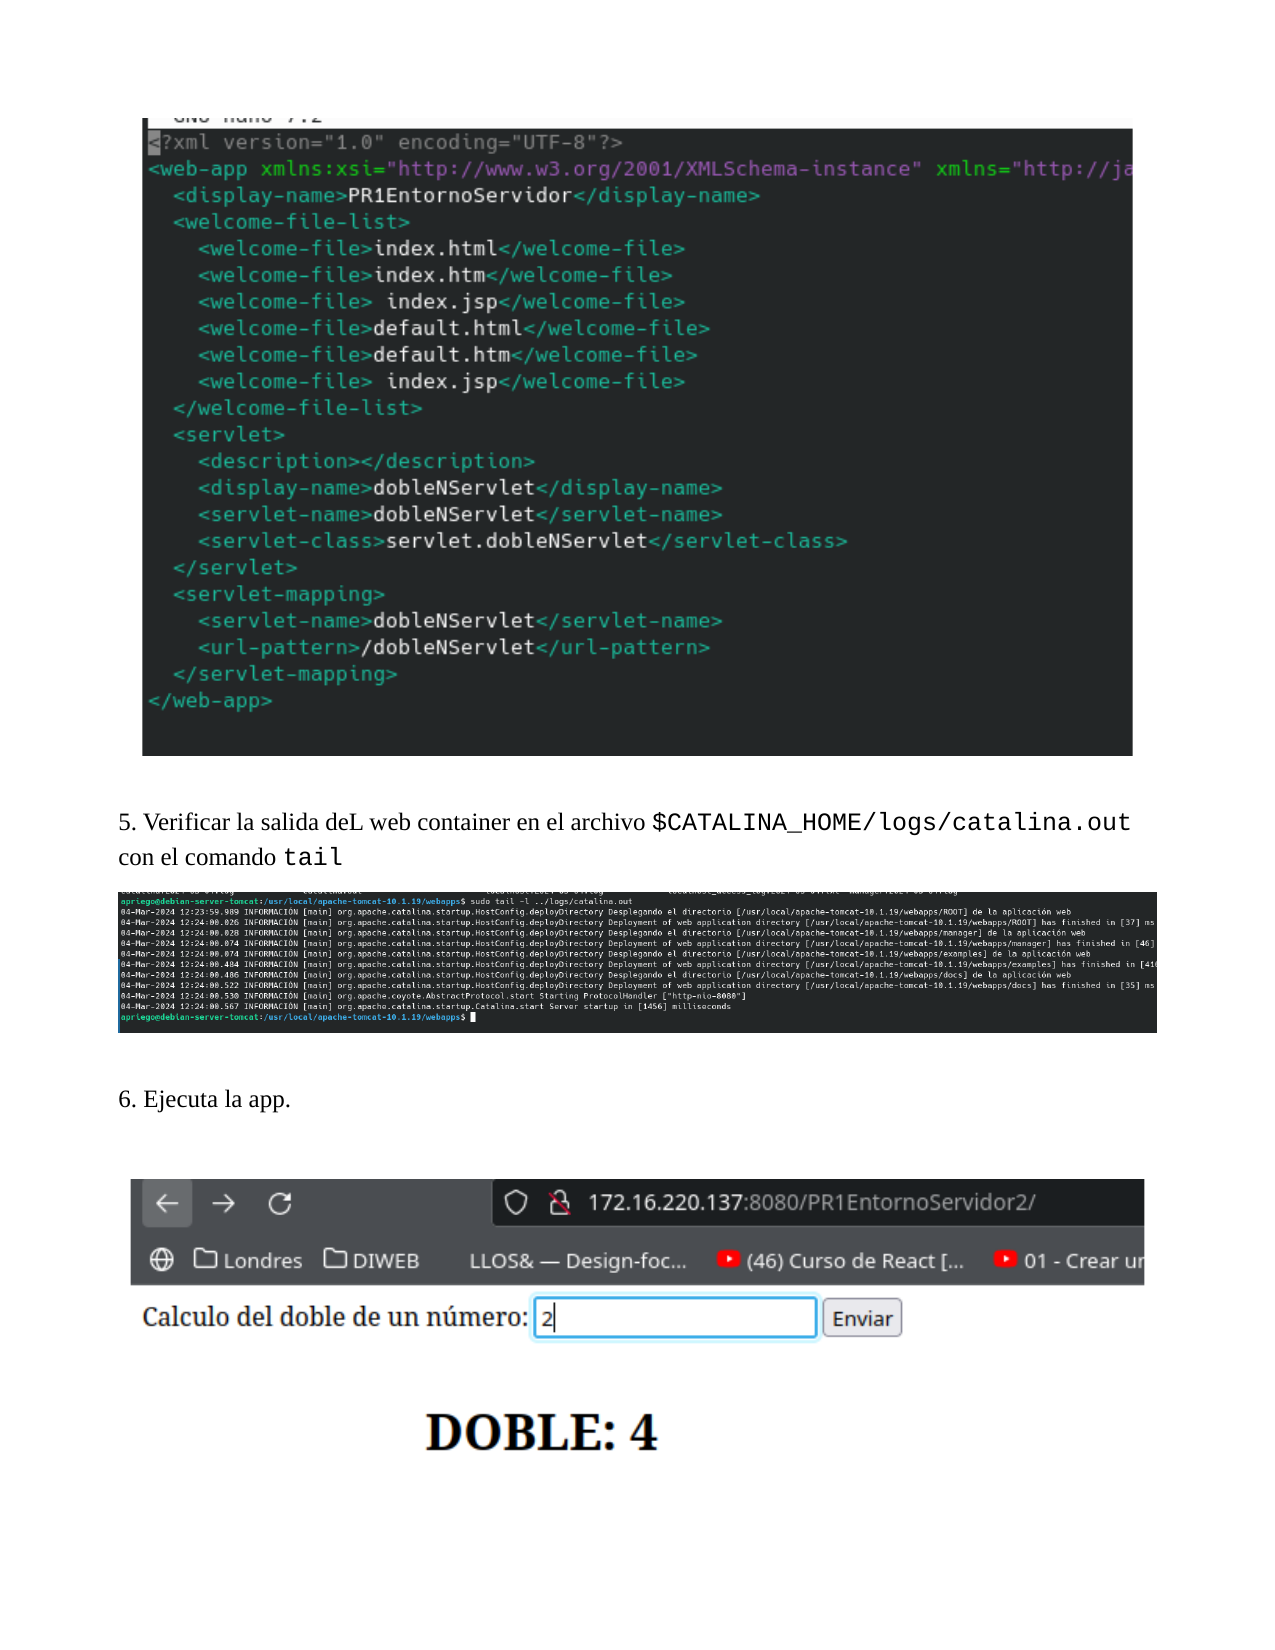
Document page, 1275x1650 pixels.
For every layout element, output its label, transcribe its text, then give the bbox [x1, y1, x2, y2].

text 5. Verificar la salida deL web container en el archivo $CATALINA_HOME/logs/catalina.out con el comando tail [118, 807, 1157, 873]
text 6. Ejecuta la app. [118, 1084, 1157, 1113]
picture [142, 118, 1133, 756]
picture [118, 892, 1157, 1033]
picture [130, 1179, 1145, 1538]
